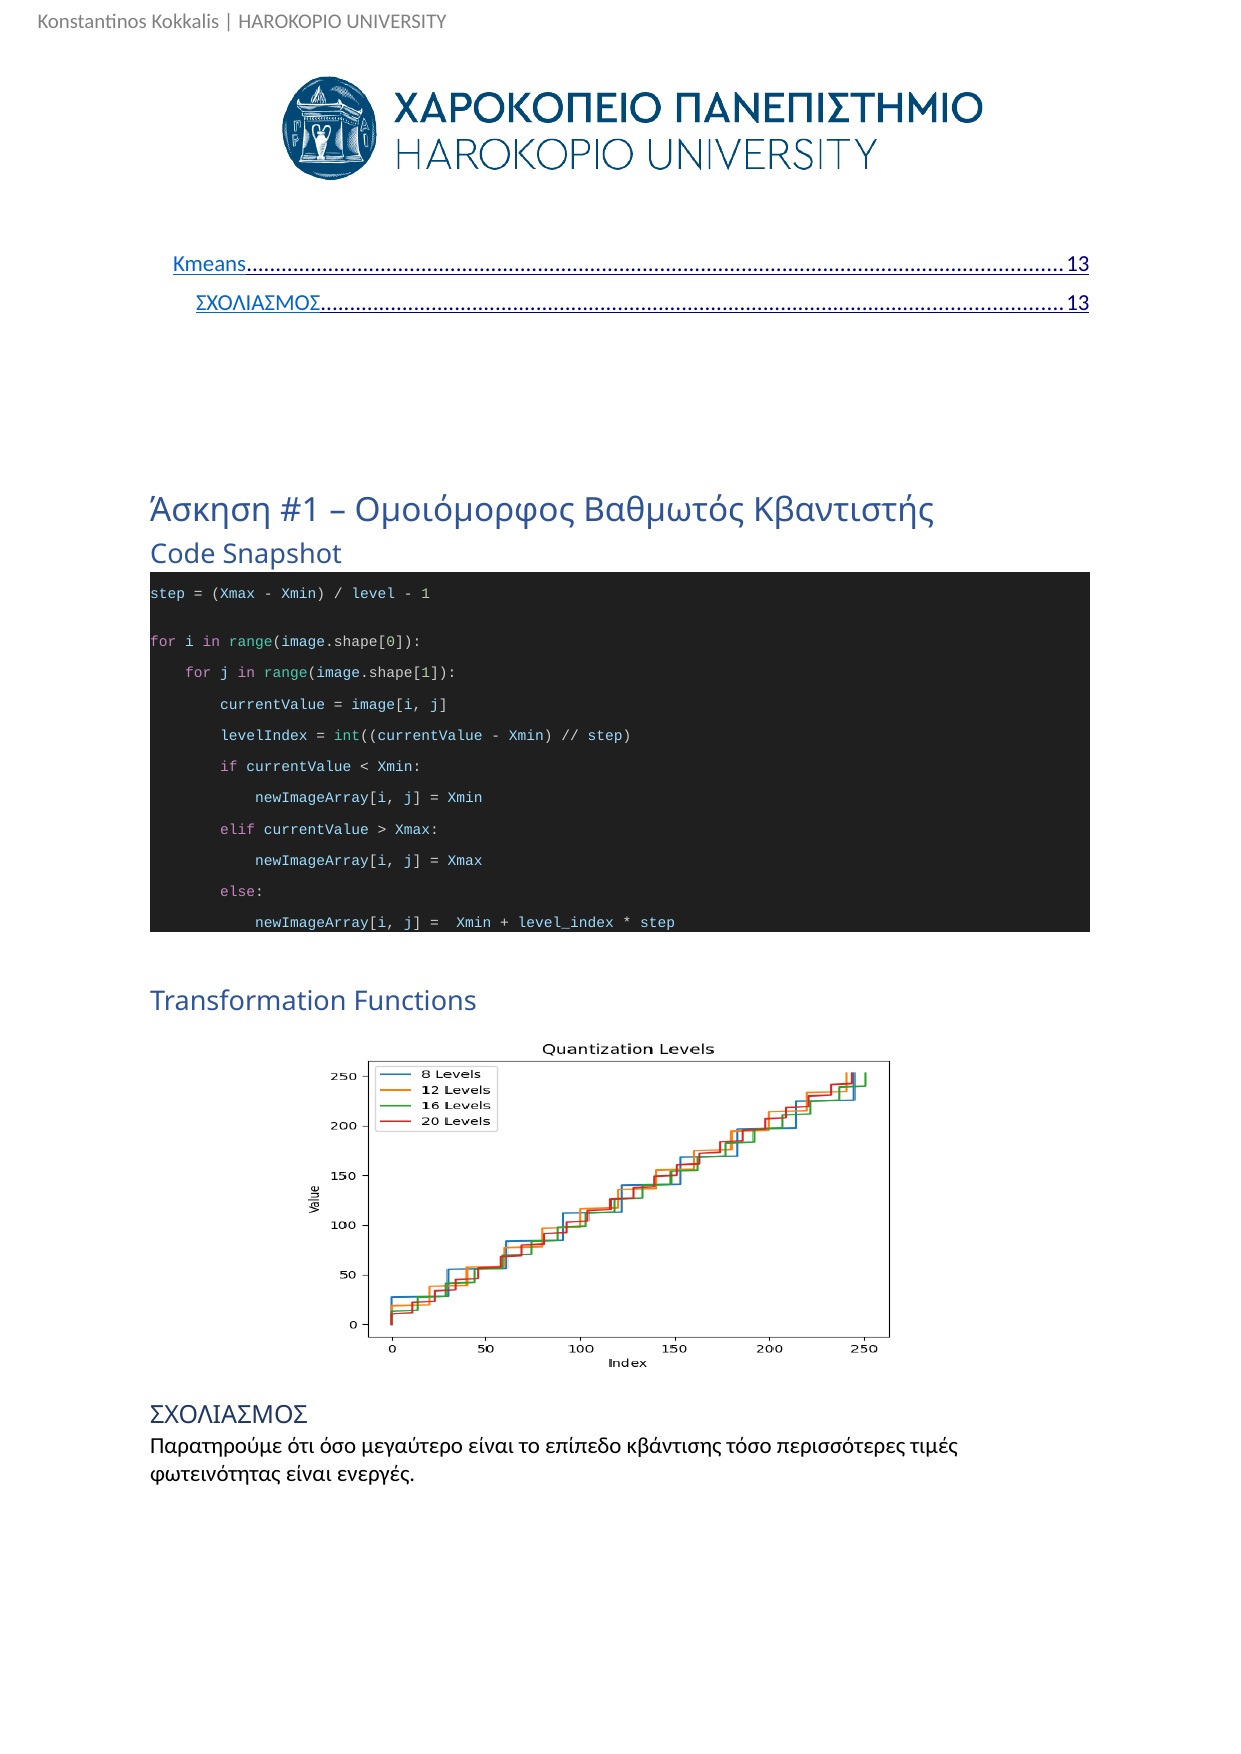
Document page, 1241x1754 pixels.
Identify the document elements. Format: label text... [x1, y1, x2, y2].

subtitle Code Snapshot [150, 535, 1090, 572]
text Παρατηρούμε ότι όσο μεγαύτερο είναι το επίπεδο κβάντισης τόσο περισσότερες τιμές φωτεινότητας είναι ενεργές. [150, 1431, 1090, 1487]
text for i in range(image.shape[0]): [150, 620, 1090, 651]
text newImageArray[i, j] = Xmin [150, 776, 1090, 807]
text newImageArray[i, j] = Xmin + level_index * step [150, 901, 1090, 932]
text else: [150, 870, 1090, 901]
text if currentValue < Xmin: [150, 745, 1090, 776]
text elif currentValue > Xmax: [150, 807, 1090, 838]
text Kmeans 13 [173, 150, 1090, 277]
subtitle Transformation Functions [150, 981, 1090, 1018]
subtitle Άσκηση #1 – Ομοιόμορφος Βαθμωτός Κβαντιστής [150, 485, 1090, 531]
subtitle ΣΧΟΛΙΑΣΜΟΣ [150, 1397, 1090, 1431]
text newImageArray[i, j] = Xmax [150, 838, 1090, 870]
text levelIndex = int((currentValue - Xmin) // step) [150, 713, 1090, 745]
text currentValue = image[i, j] [150, 682, 1090, 713]
text ΣΧΟΛΙΑΣΜΟΣ 13 [196, 288, 1090, 316]
text for j in range(image.shape[1]): [150, 651, 1090, 682]
text step = (Xmax - Xmin) / level - 1 [150, 572, 1090, 603]
